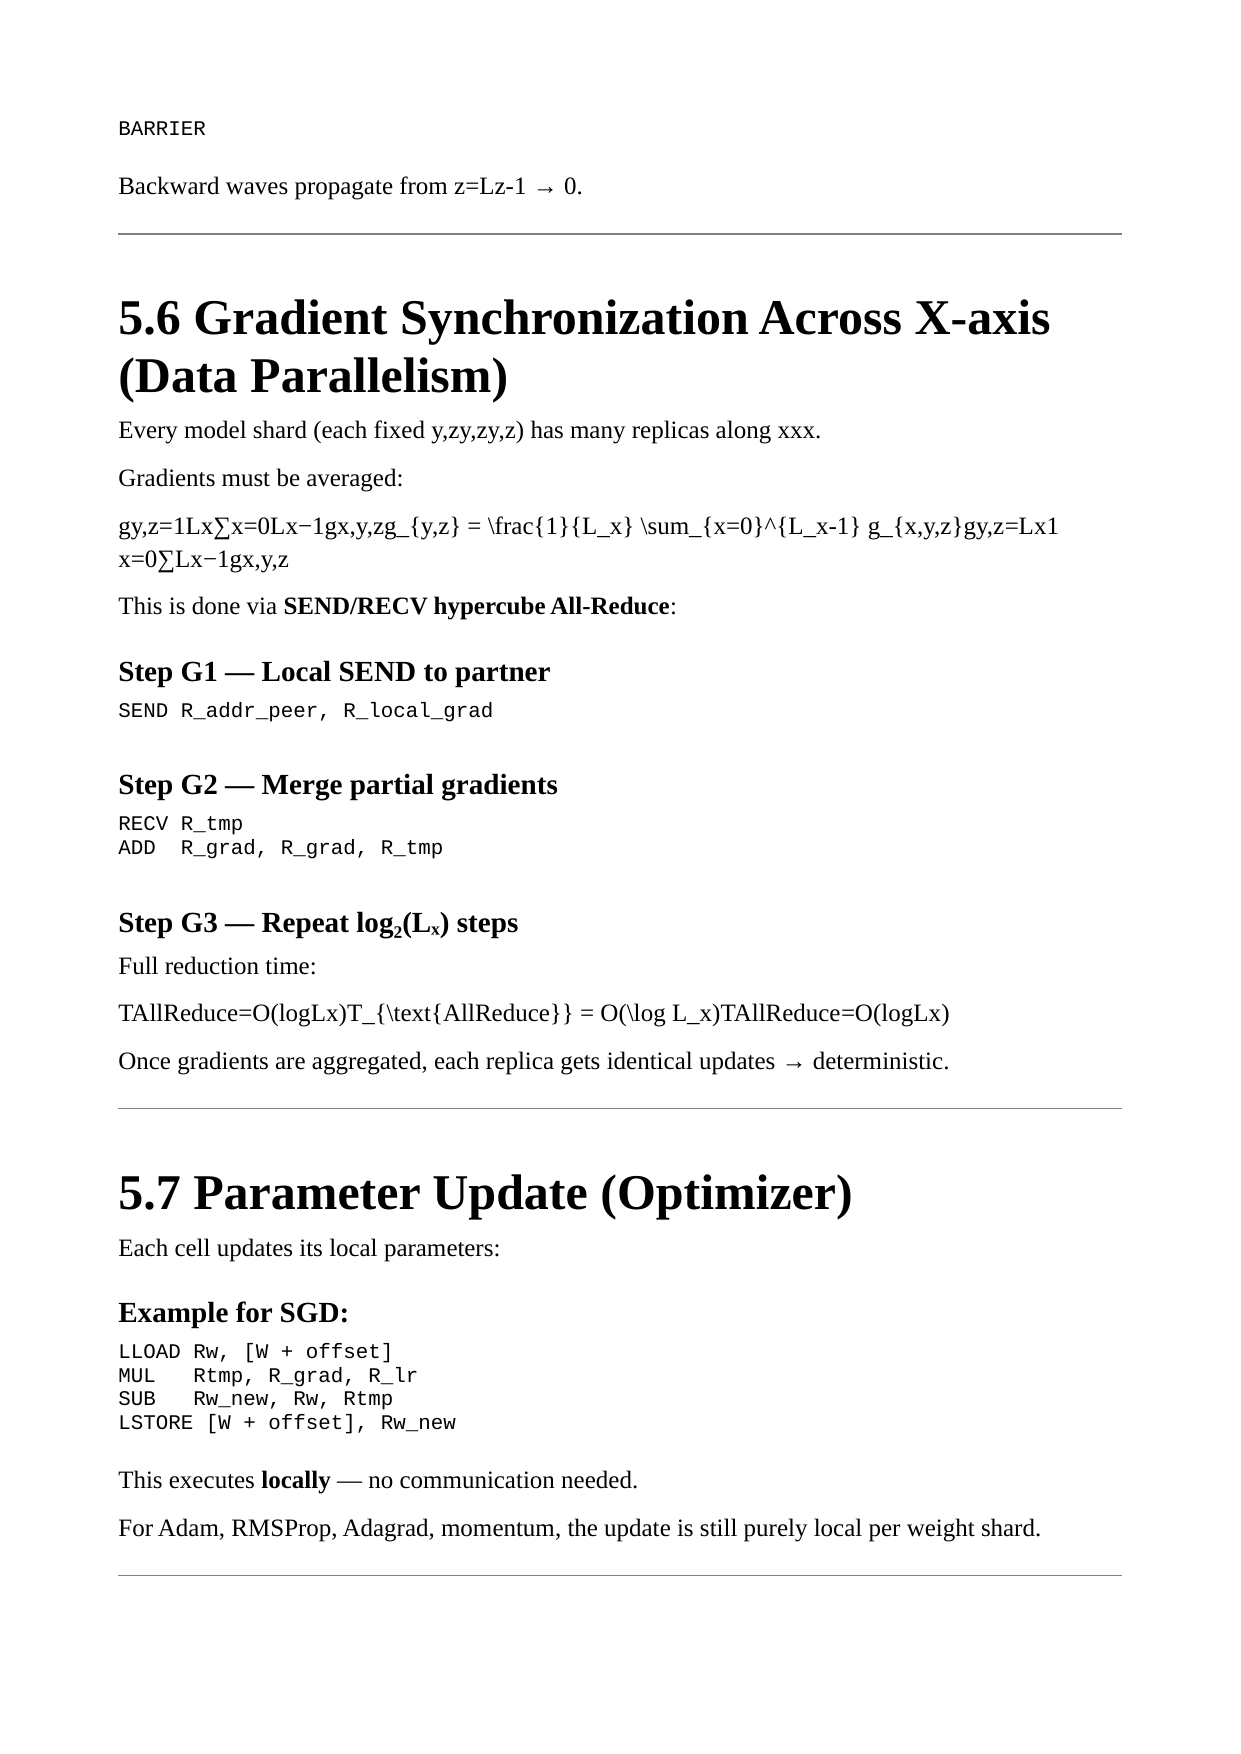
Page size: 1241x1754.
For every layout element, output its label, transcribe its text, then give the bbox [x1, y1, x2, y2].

text SEND R_addr_peer, R_local_grad [118, 700, 1122, 723]
subtitle Step G3 — Repeat log₂(Lₓ) steps [118, 905, 1122, 938]
text Every model shard (each fixed y,zy,zy,z) has many replicas along xxx. [118, 416, 1122, 444]
text Backward waves propagate from z=Lz-1 → 0. [118, 171, 1122, 200]
text For Adam, RMSProp, Adagrad, momentum, the update is still purely local per weight shard. [118, 1513, 1122, 1542]
text LLOAD Rw, [W + offset] [118, 1341, 1122, 1365]
text Each cell updates its local parameters: [118, 1233, 1122, 1262]
text LSTORE [W + offset], Rw_new [118, 1412, 1122, 1436]
text TAllReduce=O(log⁡Lx)T_{\text{AllReduce}} = O(\log L_x)TAllReduce​=O(logLx​) [118, 998, 1122, 1027]
subtitle Step G1 — Local SEND to partner [118, 654, 1122, 687]
text This is done via SEND/RECV hypercube All-Reduce: [118, 591, 1122, 620]
text This executes locally — no communication needed. [118, 1465, 1122, 1494]
text SUB Rw_new, Rw, Rtmp [118, 1388, 1122, 1412]
text MUL Rtmp, R_grad, R_lr [118, 1365, 1122, 1388]
subtitle 5.7 Parameter Update (Optimizer) [118, 1163, 1122, 1220]
text RECV R_tmp [118, 813, 1122, 837]
text Once gradients are aggregated, each replica gets identical updates → deterministic. [118, 1046, 1122, 1075]
subtitle Example for SGD: [118, 1295, 1122, 1329]
text gy,z=1Lx∑x=0Lx−1gx,y,zg_{y,z} = \frac{1}{L_x} \sum_{x=0}^{L_x-1} g_{x,y,z}gy,z​=Lx​1​x=0∑Lx​−1​gx,y,z​ [118, 511, 1122, 573]
text BARRIER [118, 118, 1122, 142]
subtitle 5.6 Gradient Synchronization Across X-axis (Data Parallelism) [118, 288, 1122, 403]
subtitle Step G2 — Merge partial gradients [118, 767, 1122, 801]
text Full reduction time: [118, 951, 1122, 979]
text Gradients must be averaged: [118, 463, 1122, 492]
text ADD R_grad, R_grad, R_tmp [118, 837, 1122, 861]
